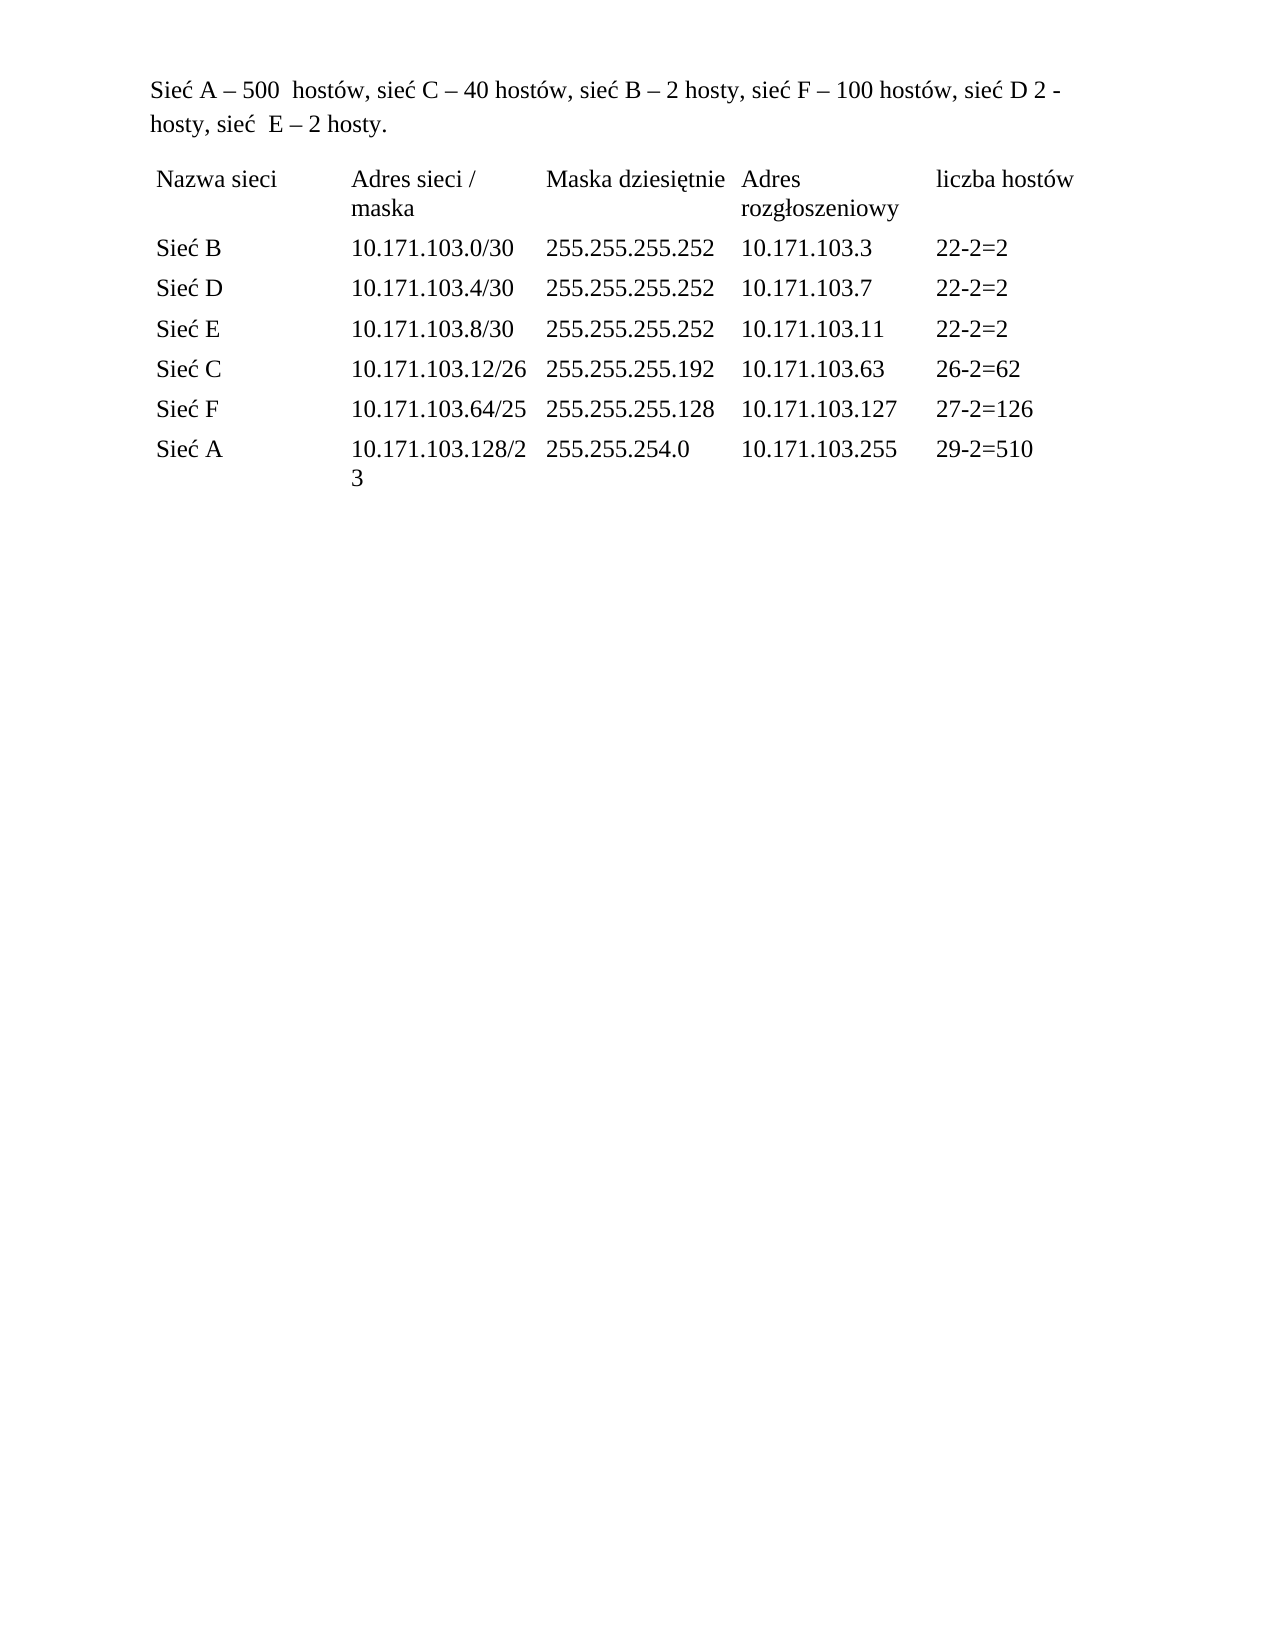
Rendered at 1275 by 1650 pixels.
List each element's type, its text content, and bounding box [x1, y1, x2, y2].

table_cell 255.255.255.192 [540, 348, 735, 388]
table_cell 10.171.103.3 [735, 228, 930, 268]
table_header Maska dziesiętnie [540, 159, 735, 227]
table_cell 10.171.103.11 [735, 308, 930, 348]
table_cell 27-2=126 [930, 388, 1125, 428]
table_cell 10.171.103.4/30 [345, 268, 540, 308]
table_cell Sieć B [150, 228, 345, 268]
table_cell 255.255.255.252 [540, 308, 735, 348]
table_cell [930, 498, 1125, 538]
table_cell 10.171.103.128/23 [345, 429, 540, 497]
table_cell [540, 498, 735, 538]
table_cell 22-2=2 [930, 268, 1125, 308]
table_cell [735, 498, 930, 538]
table_cell 10.171.103.255 [735, 429, 930, 497]
table_cell 10.171.103.7 [735, 268, 930, 308]
table_cell Sieć E [150, 308, 345, 348]
table_cell [345, 498, 540, 538]
table_cell [345, 578, 540, 618]
table_cell [150, 538, 345, 578]
table_cell [930, 578, 1125, 618]
table_cell 255.255.255.252 [540, 228, 735, 268]
table_cell [930, 538, 1125, 578]
table_cell 22-2=2 [930, 308, 1125, 348]
table_cell 255.255.255.128 [540, 388, 735, 428]
text Sieć A – 500 hostów, sieć C – 40 hostów, sieć B – 2 hosty, sieć F – 100 hostów, sieć D 2 - hosty, sieć E – 2 hosty. [150, 75, 1125, 138]
table_cell [345, 538, 540, 578]
table_cell Sieć A [150, 429, 345, 497]
table_cell [735, 538, 930, 578]
table_cell [540, 538, 735, 578]
table_cell 255.255.254.0 [540, 429, 735, 497]
table_cell Sieć D [150, 268, 345, 308]
table_cell [150, 498, 345, 538]
table_cell 10.171.103.0/30 [345, 228, 540, 268]
table_header Nazwa sieci [150, 159, 345, 227]
table_cell 26-2=62 [930, 348, 1125, 388]
table_cell 22-2=2 [930, 228, 1125, 268]
table_header liczba hostów [930, 159, 1125, 227]
table_cell 10.171.103.63 [735, 348, 930, 388]
table_cell 10.171.103.8/30 [345, 308, 540, 348]
table_cell 255.255.255.252 [540, 268, 735, 308]
table_cell Sieć F [150, 388, 345, 428]
table_cell [735, 578, 930, 618]
table_cell 10.171.103.64/25 [345, 388, 540, 428]
table_cell 10.171.103.127 [735, 388, 930, 428]
table_cell 10.171.103.12/26 [345, 348, 540, 388]
table_cell 29-2=510 [930, 429, 1125, 497]
table_header Adres sieci / maska [345, 159, 540, 227]
table_cell [150, 578, 345, 618]
table_cell Sieć C [150, 348, 345, 388]
table_cell [540, 578, 735, 618]
table_header Adres rozgłoszeniowy [735, 159, 930, 227]
